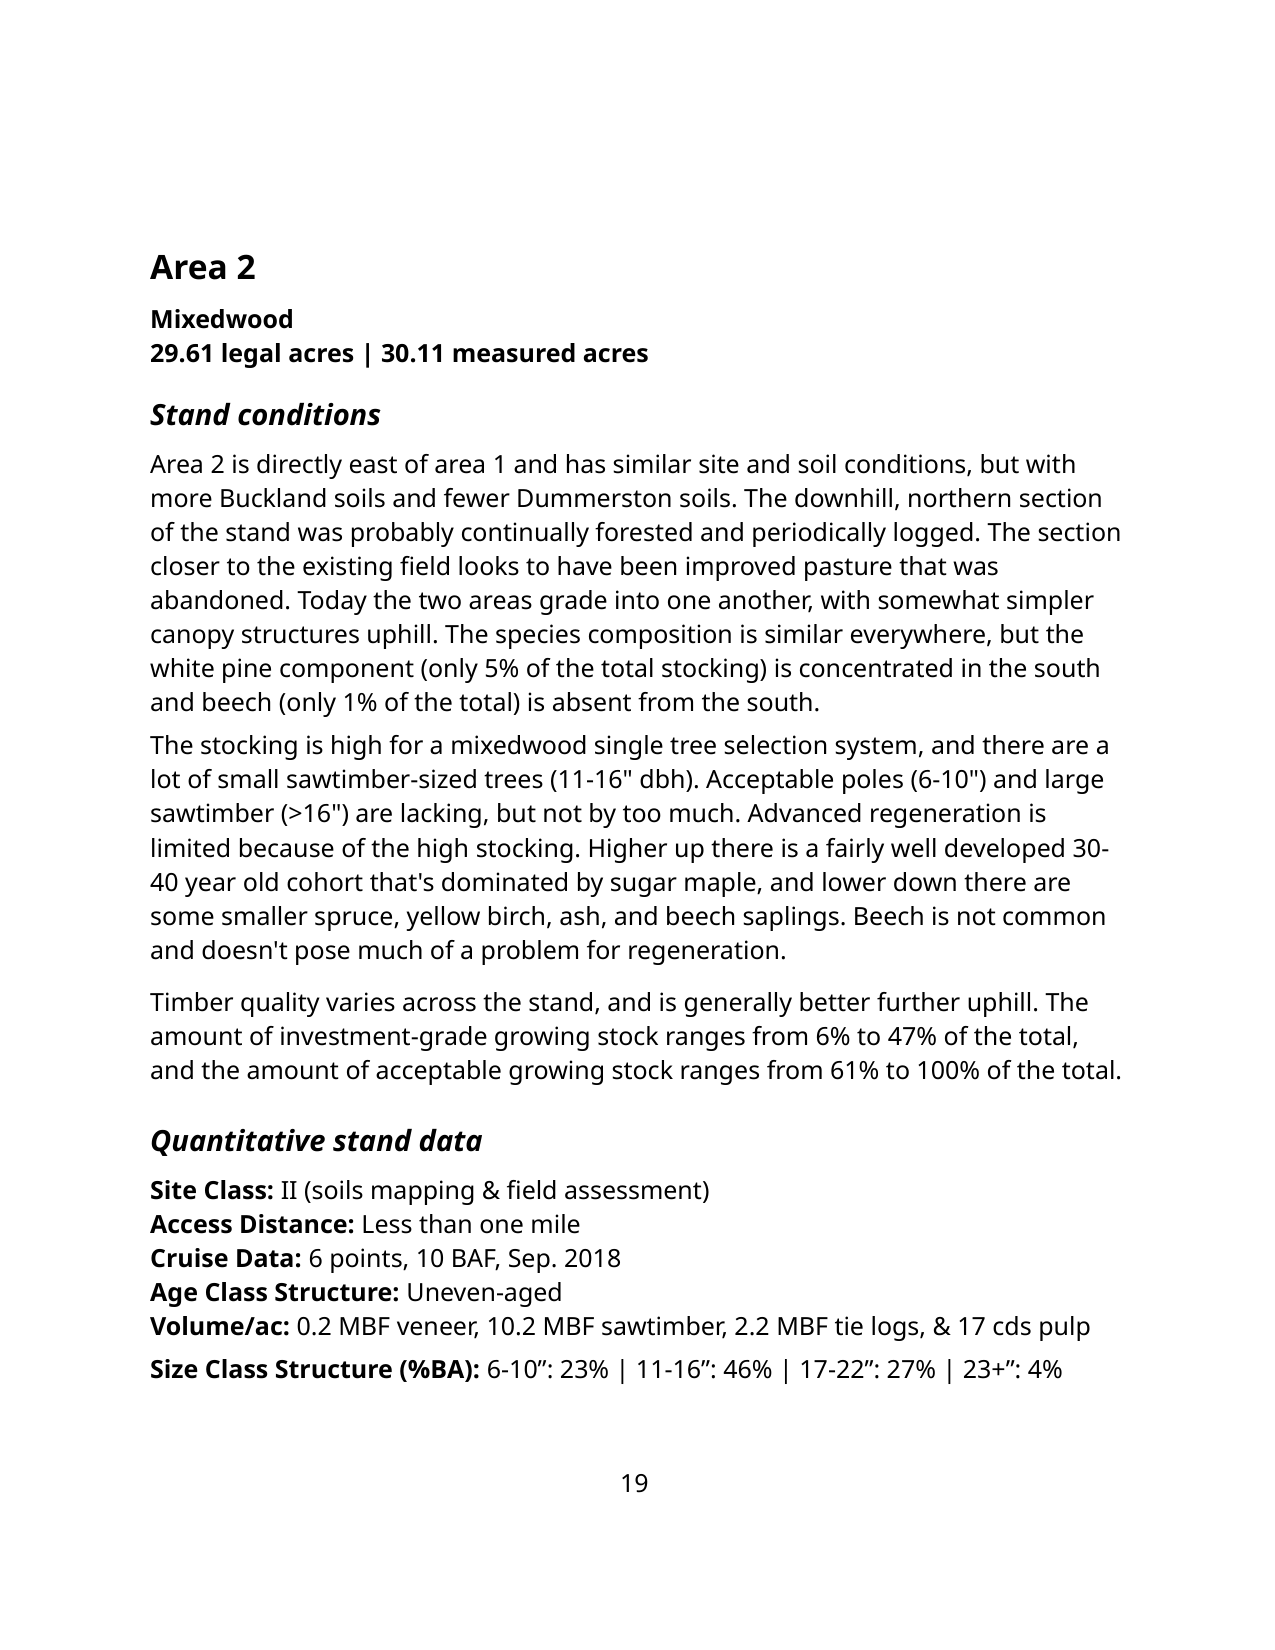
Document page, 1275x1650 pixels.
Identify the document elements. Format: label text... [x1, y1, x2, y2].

text Site Class: II (soils mapping & field assessment) Access Distance: Less than one mile Cruise Data: 6 points, 10 BAF, Sep. 2018 Age Class Structure: Uneven-aged Volume/ac: 0.2 MBF veneer, 10.2 MBF sawtimber, 2.2 MBF tie logs, & 17 cds pulp [150, 1173, 1125, 1343]
subtitle Quantitative stand data [150, 1121, 1125, 1160]
text Timber quality varies across the stand, and is generally better further uphill. The amount of investment-grade growing stock ranges from 6% to 47% of the total, and the amount of acceptable growing stock ranges from 61% to 100% of the total. [150, 984, 1125, 1087]
subtitle Area 2 [150, 243, 1125, 289]
text Area 2 is directly east of area 1 and has similar site and soil conditions, but with more Buckland soils and fewer Dummerston soils. The downhill, northern section of the stand was probably continually forested and periodically logged. The section closer to the existing field looks to have been improved pasture that was abandoned. Today the two areas grade into one another, with somewhat simpler canopy structures uphill. The species composition is similar everywhere, but the white pine component (only 5% of the total stocking) is concentrated in the south and beech (only 1% of the total) is absent from the south. [150, 447, 1125, 719]
text Mixedwood 29.61 legal acres | 30.11 measured acres [150, 301, 1125, 369]
subtitle Stand conditions [150, 394, 1125, 434]
text The stocking is high for a mixedwood single tree selection system, and there are a lot of small sawtimber-sized trees (11-16" dbh). Acceptable poles (6-10") and large sawtimber (>16") are lacking, but not by too much. Advanced regeneration is limited because of the high stocking. Higher up there is a fairly well developed 30-40 year old cohort that's dominated by sugar maple, and lower down there are some smaller spruce, yellow birch, ash, and beech saplings. Beech is not common and doesn't pose much of a problem for regeneration. [150, 728, 1125, 966]
text Size Class Structure (%BA): 6-10”: 23% | 11-16”: 46% | 17-22”: 27% | 23+”: 4% [150, 1352, 1125, 1386]
